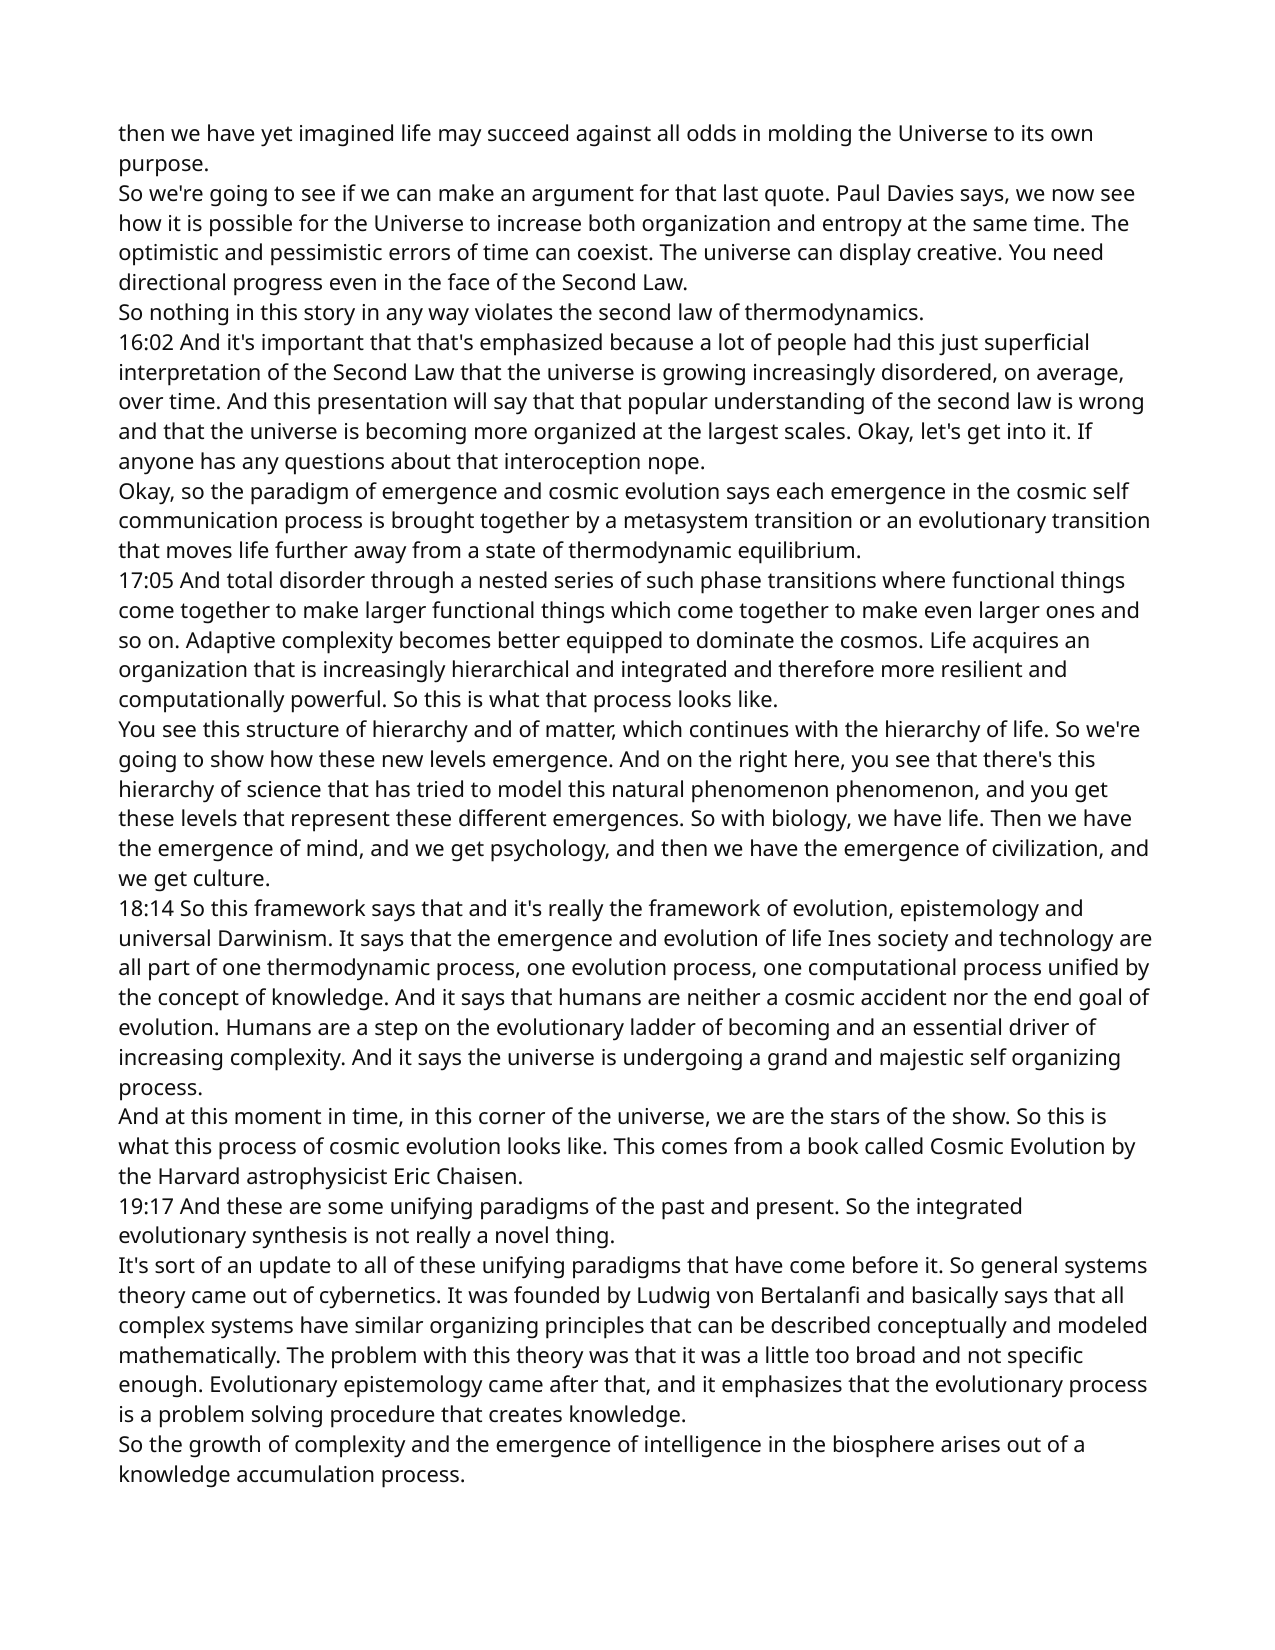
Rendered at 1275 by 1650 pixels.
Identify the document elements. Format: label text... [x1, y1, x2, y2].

text 18:14 So this framework says that and it's really the framework of evolution, epistemology and universal Darwinism. It says that the emergence and evolution of life Ines society and technology are all part of one thermodynamic process, one evolution process, one computational process unified by the concept of knowledge. And it says that humans are neither a cosmic accident nor the end goal of evolution. Humans are a step on the evolutionary ladder of becoming and an essential driver of increasing complexity. And it says the universe is undergoing a grand and majestic self organizing process. [118, 893, 1157, 1101]
text So the growth of complexity and the emergence of intelligence in the biosphere arises out of a knowledge accumulation process. [118, 1429, 1157, 1488]
text then we have yet imagined life may succeed against all odds in molding the Universe to its own purpose. [118, 118, 1157, 178]
text You see this structure of hierarchy and of matter, which continues with the hierarchy of life. So we're going to show how these new levels emergence. And on the right here, you see that there's this hierarchy of science that has tried to model this natural phenomenon phenomenon, and you get these levels that represent these different emergences. So with biology, we have life. Then we have the emergence of mind, and we get psychology, and then we have the emergence of civilization, and we get culture. [118, 714, 1157, 893]
text And at this moment in time, in this corner of the universe, we are the stars of the show. So this is what this process of cosmic evolution looks like. This comes from a book called Cosmic Evolution by the Harvard astrophysicist Eric Chaisen. [118, 1101, 1157, 1191]
text So we're going to see if we can make an argument for that last quote. Paul Davies says, we now see how it is possible for the Universe to increase both organization and entropy at the same time. The optimistic and pessimistic errors of time can coexist. The universe can display creative. You need directional progress even in the face of the Second Law. [118, 178, 1157, 297]
text 16:02 And it's important that that's emphasized because a lot of people had this just superficial interpretation of the Second Law that the universe is growing increasingly disordered, on average, over time. And this presentation will say that that popular understanding of the second law is wrong and that the universe is becoming more organized at the largest scales. Okay, let's get into it. If anyone has any questions about that interoception nope. [118, 327, 1157, 476]
text So nothing in this story in any way violates the second law of thermodynamics. [118, 297, 1157, 327]
text Okay, so the paradigm of emergence and cosmic evolution says each emergence in the cosmic self communication process is brought together by a metasystem transition or an evolutionary transition that moves life further away from a state of thermodynamic equilibrium. [118, 476, 1157, 565]
text 17:05 And total disorder through a nested series of such phase transitions where functional things come together to make larger functional things which come together to make even larger ones and so on. Adaptive complexity becomes better equipped to dominate the cosmos. Life acquires an organization that is increasingly hierarchical and integrated and therefore more resilient and computationally powerful. So this is what that process looks like. [118, 565, 1157, 714]
text 19:17 And these are some unifying paradigms of the past and present. So the integrated evolutionary synthesis is not really a novel thing. [118, 1191, 1157, 1250]
text It's sort of an update to all of these unifying paradigms that have come before it. So general systems theory came out of cybernetics. It was founded by Ludwig von Bertalanfi and basically says that all complex systems have similar organizing principles that can be described conceptually and modeled mathematically. The problem with this theory was that it was a little too broad and not specific enough. Evolutionary epistemology came after that, and it emphasizes that the evolutionary process is a problem solving procedure that creates knowledge. [118, 1250, 1157, 1429]
